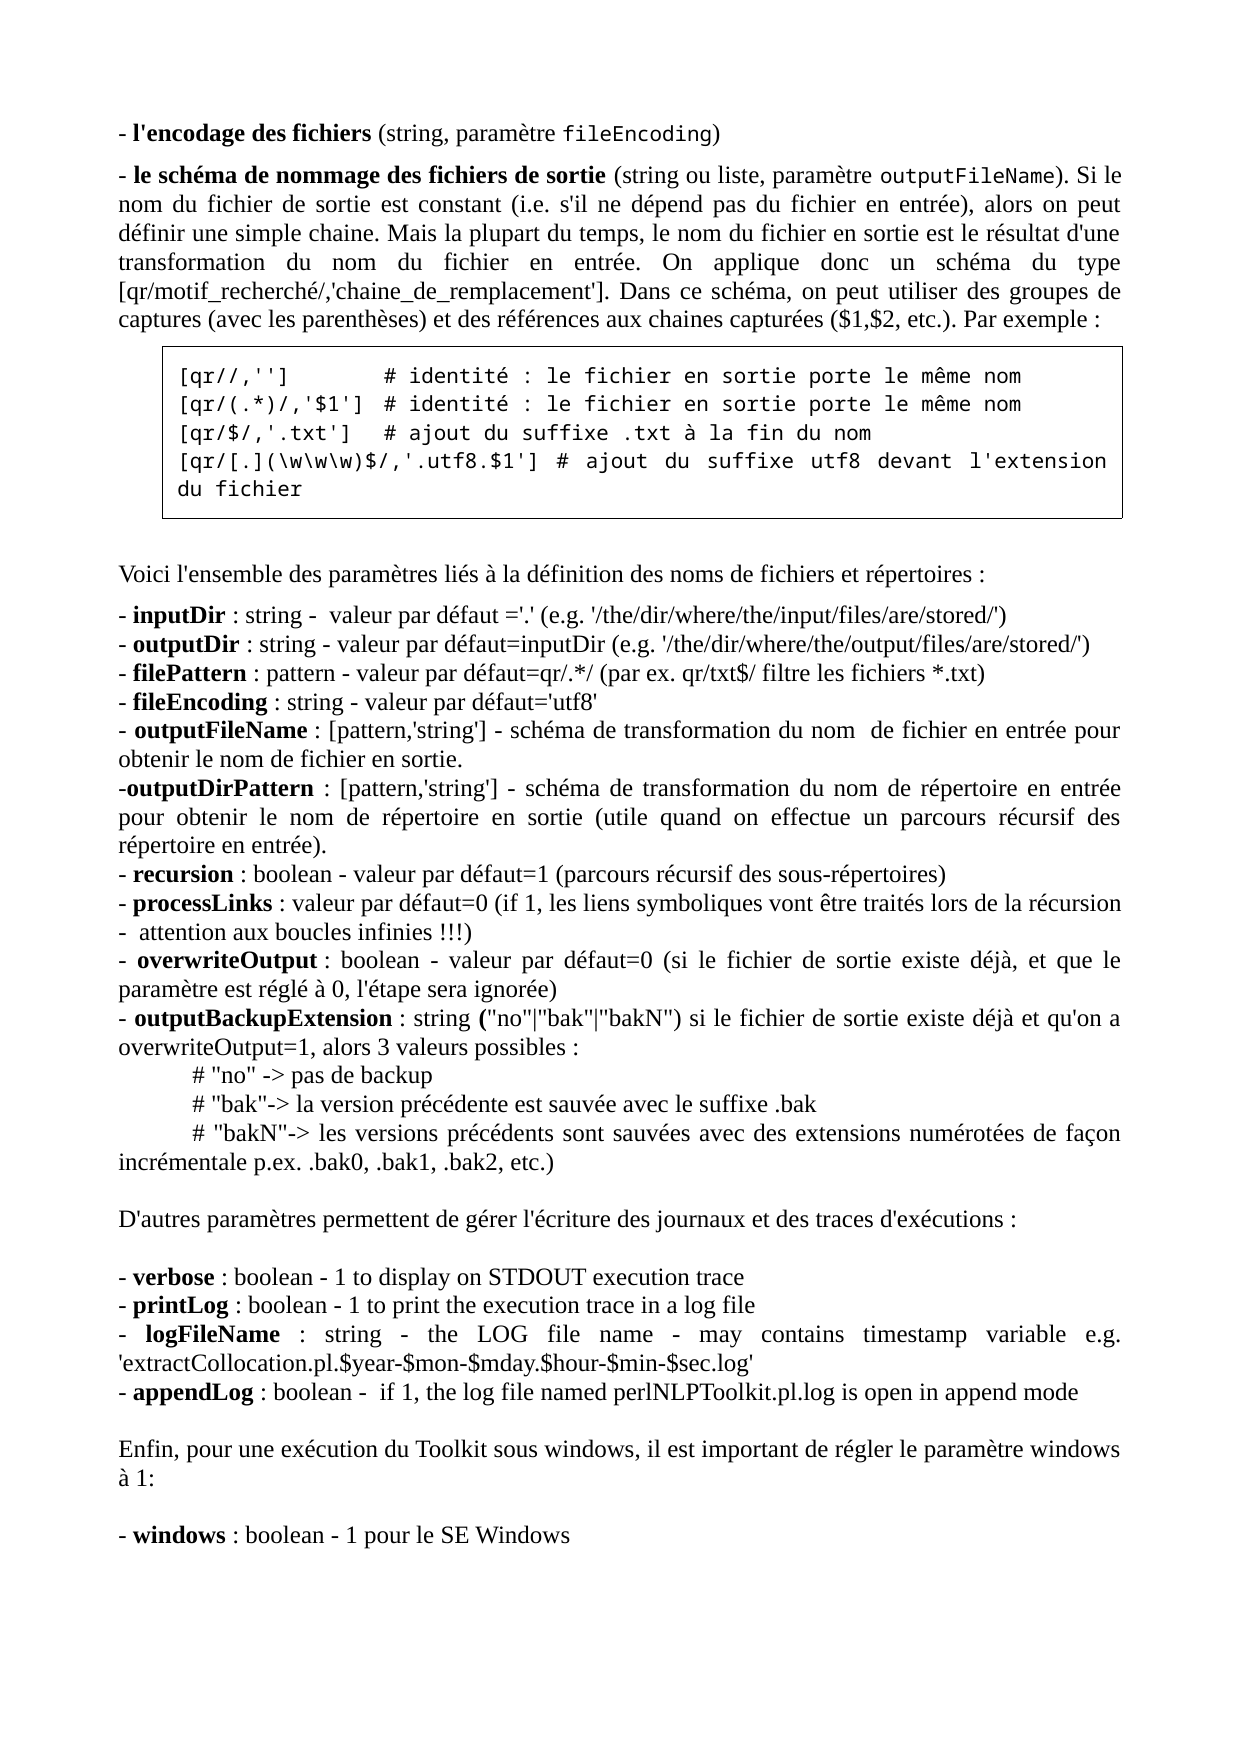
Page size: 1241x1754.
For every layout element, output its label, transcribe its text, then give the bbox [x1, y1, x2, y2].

text - overwriteOutput : boolean - valeur par défaut=0 (si le fichier de sortie existe déjà, et que le paramètre est réglé à 0, l'étape sera ignorée) [118, 945, 1122, 1003]
text - le schéma de nommage des fichiers de sortie (string ou liste, paramètre outputFileName). Si le nom du fichier de sortie est constant (i.e. s'il ne dépend pas du fichier en entrée), alors on peut définir une simple chaine. Mais la plupart du temps, le nom du fichier en sortie est le résultat d'une transformation du nom du fichier en entrée. On applique donc un schéma du type [qr/motif_recherché/,'chaine_de_remplacement']. Dans ce schéma, on peut utiliser des groupes de captures (avec les parenthèses) et des références aux chaines capturées ($1,$2, etc.). Par exemple : [118, 160, 1122, 333]
text - recursion : boolean - valeur par défaut=1 (parcours récursif des sous-répertoires) [118, 859, 1122, 888]
text D'autres paramètres permettent de gérer l'écriture des journaux et des traces d'exécutions : [118, 1204, 1122, 1233]
text -outputDirPattern : [pattern,'string'] - schéma de transformation du nom de répertoire en entrée pour obtenir le nom de répertoire en sortie (utile quand on effectue un parcours récursif des répertoire en entrée). [118, 773, 1122, 859]
text - appendLog : boolean - if 1, the log file named perlNLPToolkit.pl.log is open in append mode [118, 1377, 1122, 1405]
text - l'encodage des fichiers (string, paramètre fileEncoding) [118, 118, 1122, 148]
text - verbose : boolean - 1 to display on STDOUT execution trace [118, 1262, 1122, 1290]
text - outputDir : string - valeur par défaut=inputDir (e.g. '/the/dir/where/the/output/files/are/stored/') [118, 629, 1122, 658]
text [qr//,''] # identité : le fichier en sortie porte le même nom [163, 347, 1122, 374]
text - inputDir : string - valeur par défaut ='.' (e.g. '/the/dir/where/the/input/files/are/stored/') [118, 600, 1122, 629]
text Voici l'ensemble des paramètres liés à la définition des noms de fichiers et répertoires : [118, 559, 1122, 588]
text - windows : boolean - 1 pour le SE Windows [118, 1520, 1122, 1549]
text [qr/[.](\w\w\w)$/,'.utf8.$1'] # ajout du suffixe utf8 devant l'extension du fichier [163, 431, 1122, 518]
text - processLinks : valeur par défaut=0 (if 1, les liens symboliques vont être traités lors de la récursion - attention aux boucles infinies !!!) [118, 888, 1122, 945]
text - outputBackupExtension : string ("no"|"bak"|"bakN") si le fichier de sortie existe déjà et qu'on a overwriteOutput=1, alors 3 valeurs possibles : [118, 1003, 1122, 1060]
text - fileEncoding : string - valeur par défaut='utf8' [118, 687, 1122, 715]
text - filePattern : pattern - valeur par défaut=qr/.*/ (par ex. qr/txt$/ filtre les fichiers *.txt) [118, 658, 1122, 687]
text - outputFileName : [pattern,'string'] - schéma de transformation du nom de fichier en entrée pour obtenir le nom de fichier en sortie. [118, 715, 1122, 773]
text - logFileName : string - the LOG file name - may contains timestamp variable e.g. 'extractCollocation.pl.$year-$mon-$mday.$hour-$min-$sec.log' [118, 1319, 1122, 1377]
text # "no" -> pas de backup [118, 1060, 1122, 1089]
text Enfin, pour une exécution du Toolkit sous windows, il est important de régler le paramètre windows à 1: [118, 1434, 1122, 1492]
text # "bak"-> la version précédente est sauvée avec le suffixe .bak [118, 1089, 1122, 1118]
text [qr/(.*)/,'$1'] # identité : le fichier en sortie porte le même nom [163, 374, 1122, 403]
text [qr/$/,'.txt'] # ajout du suffixe .txt à la fin du nom [163, 403, 1122, 431]
text # "bakN"-> les versions précédents sont sauvées avec des extensions numérotées de façon incrémentale p.ex. .bak0, .bak1, .bak2, etc.) [118, 1118, 1122, 1175]
text - printLog : boolean - 1 to print the execution trace in a log file [118, 1290, 1122, 1319]
